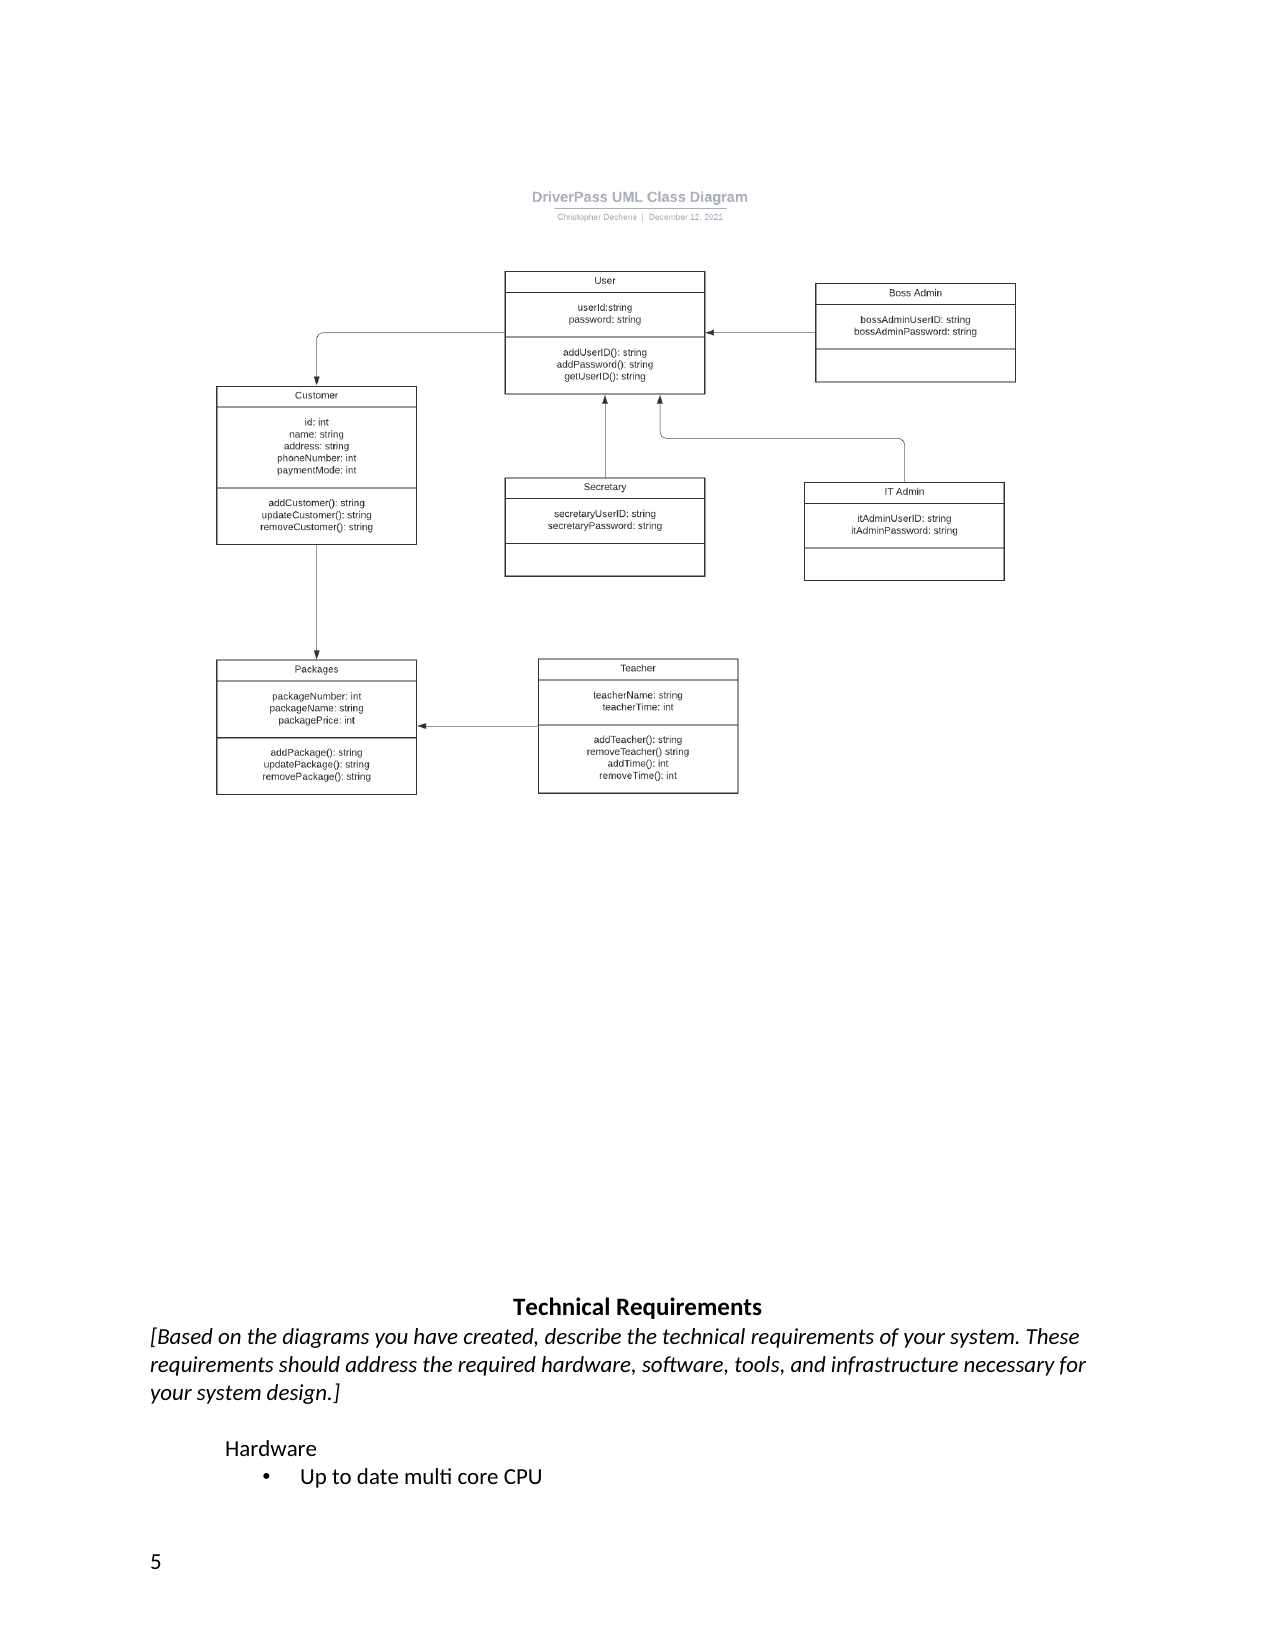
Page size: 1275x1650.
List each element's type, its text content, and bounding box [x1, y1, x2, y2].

subtitle Technical Requirements [150, 1292, 1125, 1322]
text Hardware [150, 1434, 1125, 1462]
picture [150, 150, 1125, 904]
list Up to date multi core CPU [262, 1462, 1125, 1490]
text [Based on the diagrams you have created, describe the technical requirements of your system. These requirements should address the required hardware, software, tools, and infrastructure necessary for your system design.] [150, 1322, 1125, 1406]
